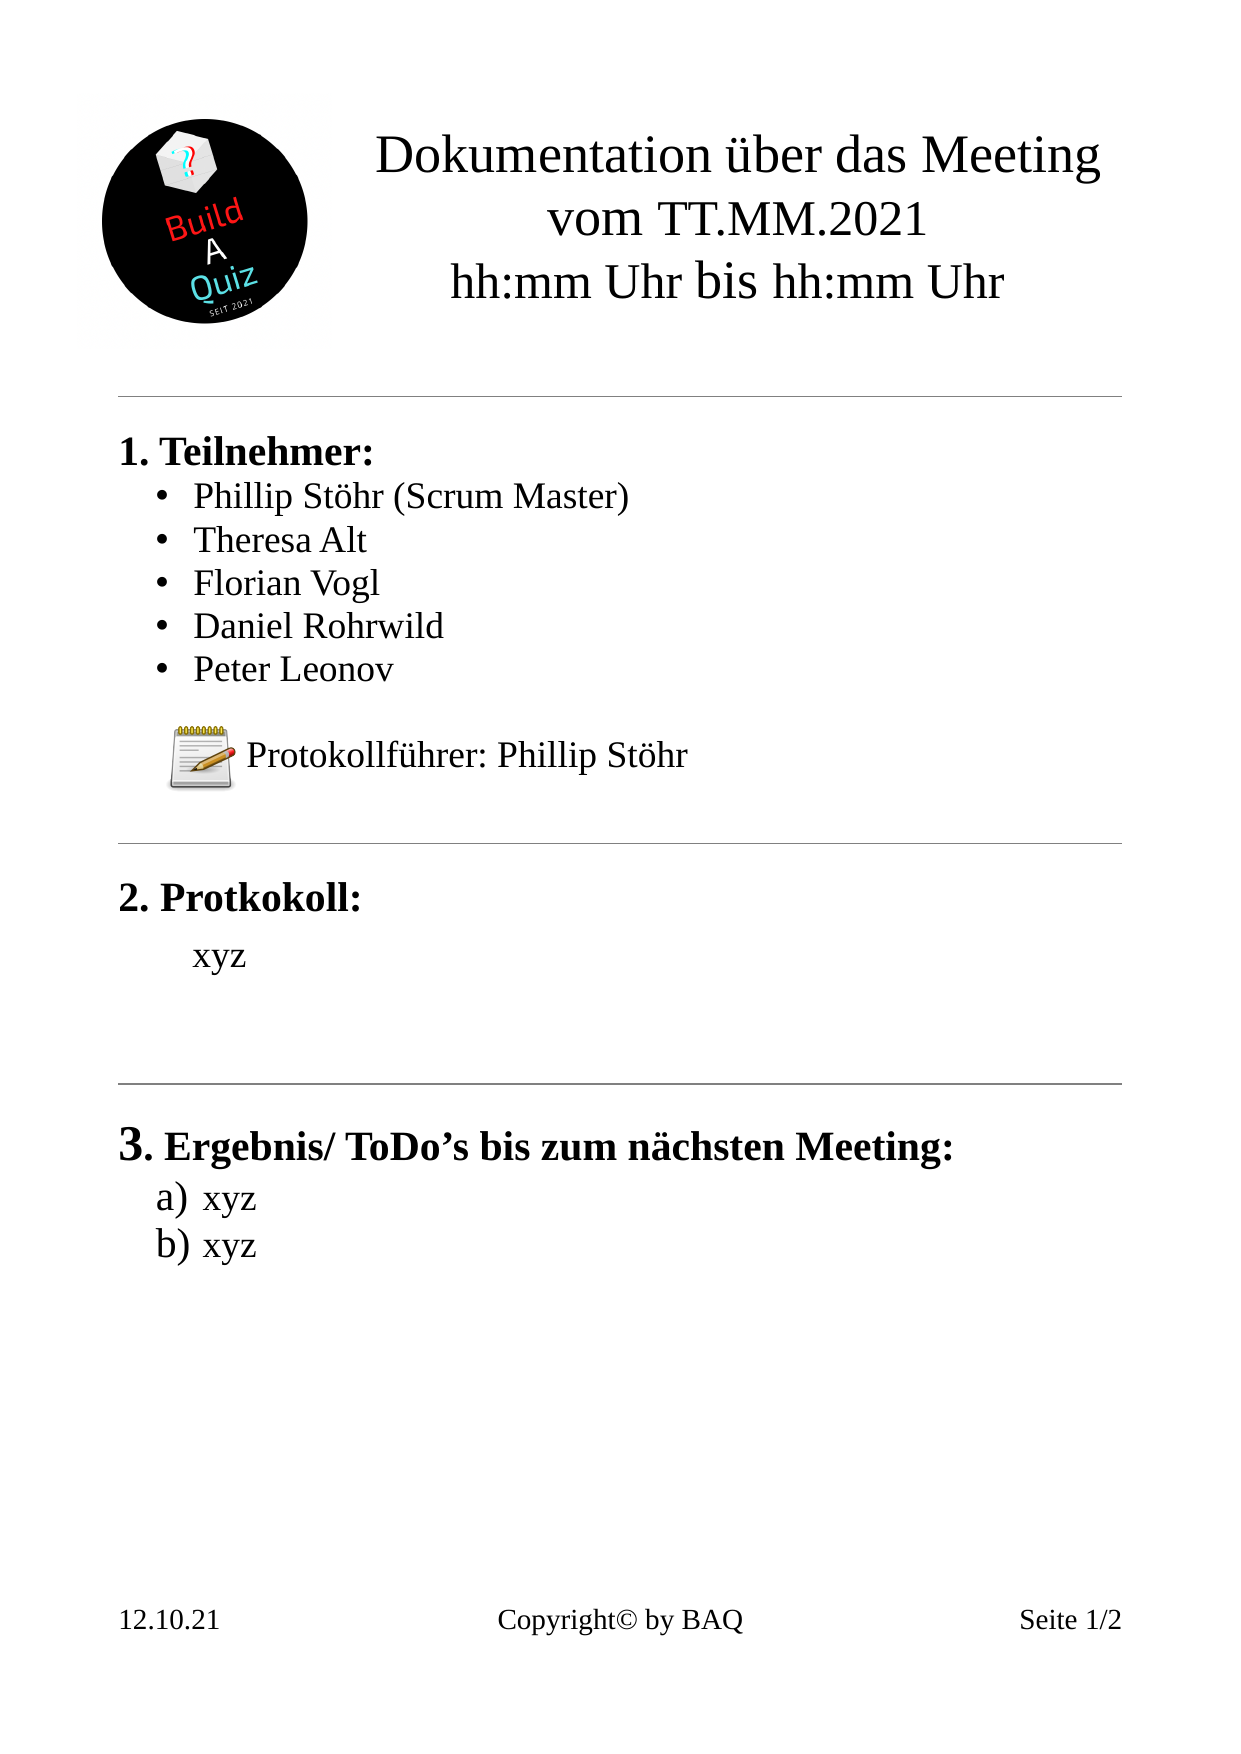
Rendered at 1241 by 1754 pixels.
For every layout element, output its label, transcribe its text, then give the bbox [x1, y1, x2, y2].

picture [76, 93, 333, 349]
list Daniel Rohrwild [156, 603, 1122, 646]
list Phillip Stöhr (Scrum Master) [156, 474, 1122, 517]
list Theresa Alt [156, 517, 1122, 560]
list Florian Vogl [156, 560, 1122, 603]
list Peter Leonov [156, 646, 1122, 689]
text [118, 733, 166, 776]
text hh:mm Uhr bis hh:mm Uhr [333, 247, 1122, 310]
text 1. Teilnehmer: [118, 426, 1122, 474]
text xyz [118, 921, 1122, 978]
text 2. Protkokoll: [118, 873, 1122, 921]
list xyz [156, 1171, 1122, 1219]
list xyz [156, 1219, 1122, 1267]
picture [166, 726, 237, 792]
text Dokumentation über das Meeting vom TT.MM.2021 [333, 118, 1122, 247]
text Protokollführer: Phillip Stöhr [237, 733, 1122, 776]
text 3. Ergebnis/ ToDo’s bis zum nächsten Meeting: [118, 1113, 1122, 1171]
